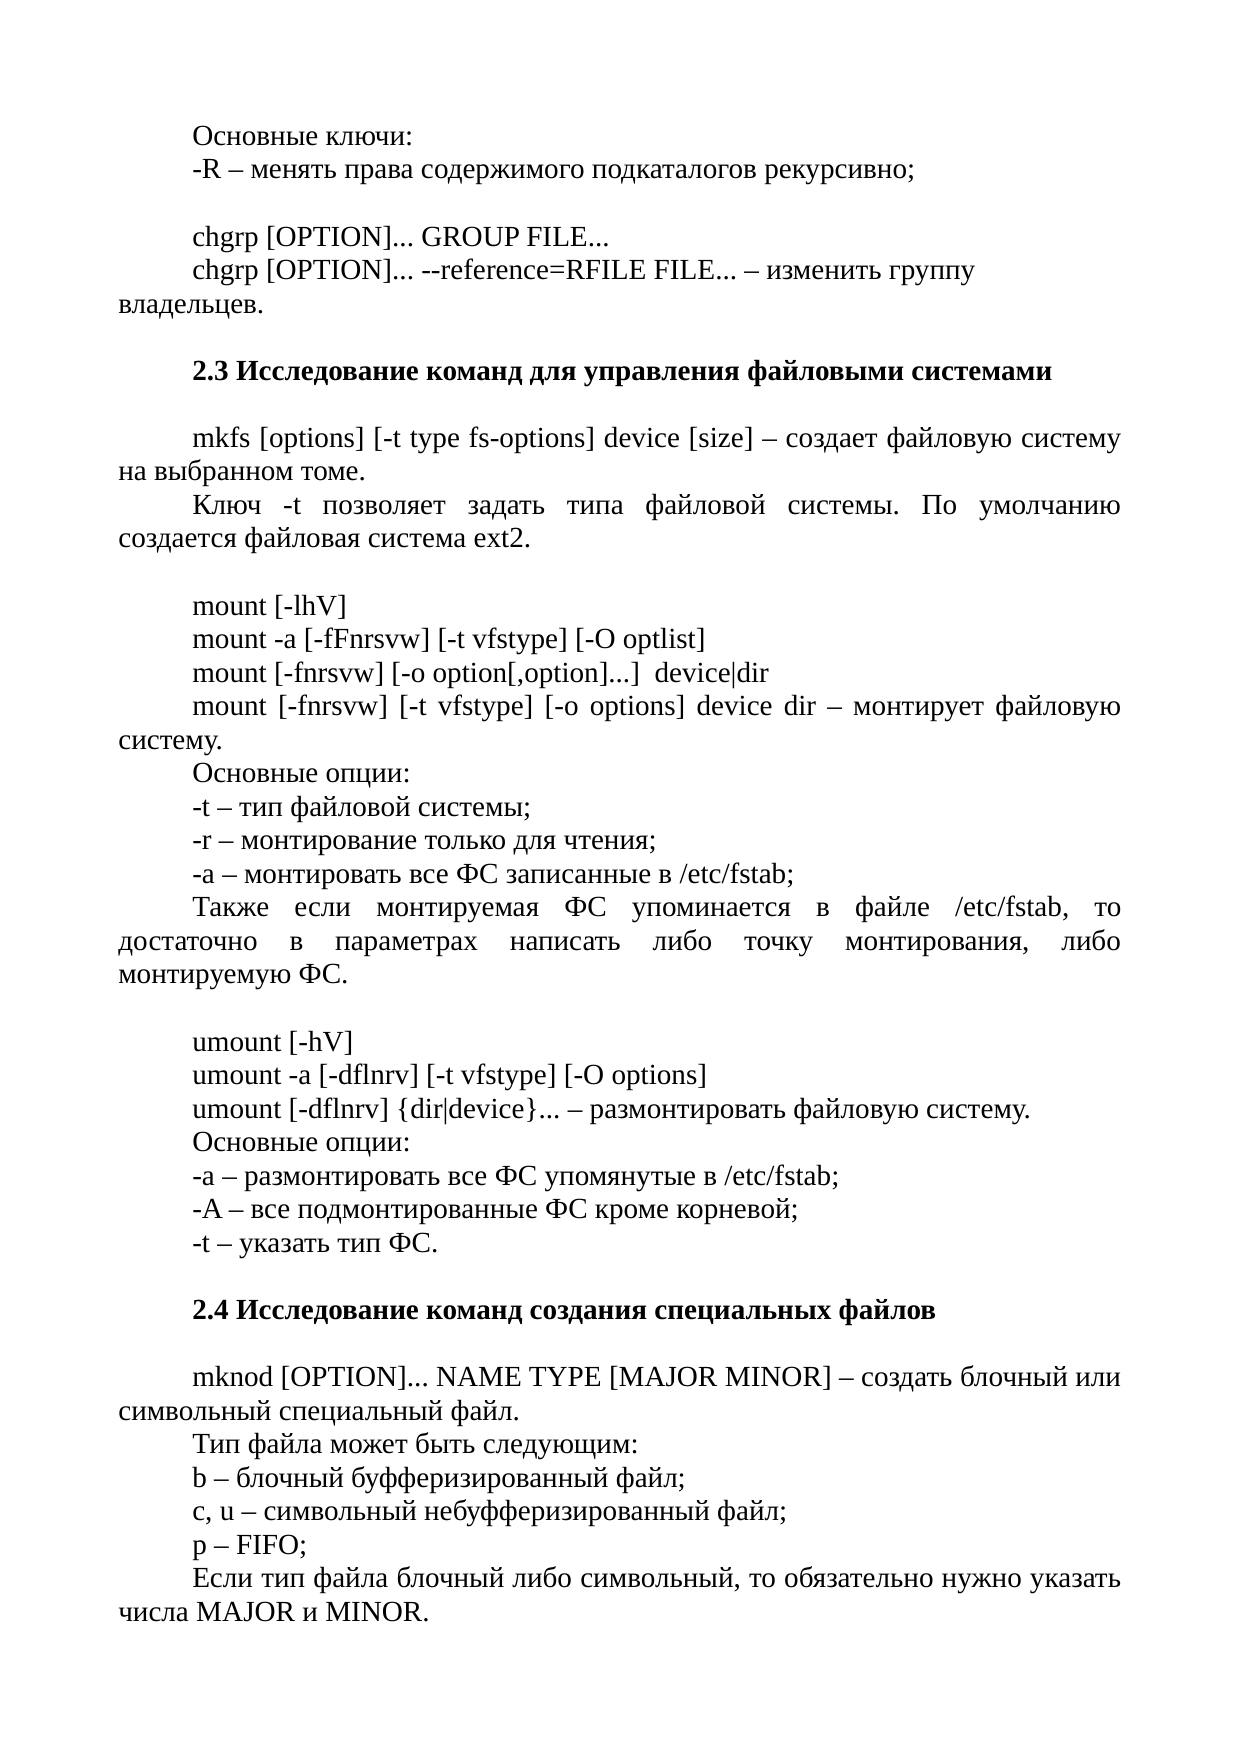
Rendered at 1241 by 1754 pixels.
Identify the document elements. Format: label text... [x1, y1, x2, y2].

text mount -a [-fFnrsvw] [-t vfstype] [-O optlist] [118, 621, 1122, 655]
text Основные опции: [118, 755, 1122, 789]
text chgrp [OPTION]... --reference=RFILE FILE... – изменить группу владельцев. [118, 252, 1122, 319]
text mount [-fnrsvw] [-t vfstype] [-o options] device dir – монтирует файловую систему. [118, 688, 1122, 755]
text -t – указать тип ФС. [118, 1225, 1122, 1258]
text c, u – символьный небуфферизированный файл; [118, 1493, 1122, 1527]
text mount [-fnrsvw] [-o option[,option]...] device|dir [118, 655, 1122, 688]
text -R – менять права содержимого подкаталогов рекурсивно; [118, 152, 1122, 185]
text Ключ -t позволяет задать типа файловой системы. По умолчанию создается файловая система ext2. [118, 487, 1122, 554]
text umount -a [-dflnrv] [-t vfstype] [-O options] [118, 1057, 1122, 1091]
text chgrp [OPTION]... GROUP FILE... [118, 219, 1122, 252]
text 2.3 Исследование команд для управления файловыми системами [118, 353, 1122, 386]
text 2.4 Исследование команд создания специальных файлов [118, 1292, 1122, 1326]
text -t – тип файловой системы; [118, 789, 1122, 822]
text -a – монтировать все ФС записанные в /etc/fstab; [118, 856, 1122, 889]
text -r – монтирование только для чтения; [118, 822, 1122, 856]
text mknod [OPTION]... NAME TYPE [MAJOR MINOR] – создать блочный или символьный специальный файл. [118, 1359, 1122, 1426]
text Тип файла может быть следующим: [118, 1426, 1122, 1460]
text b – блочный буфферизированный файл; [118, 1460, 1122, 1493]
text Основные опции: [118, 1124, 1122, 1158]
text Если тип файла блочный либо символьный, то обязательно нужно указать числа MAJOR и MINOR. [118, 1560, 1122, 1627]
text umount [-hV] [118, 1024, 1122, 1057]
text Основные ключи: [118, 118, 1122, 152]
text mkfs [options] [-t type fs-options] device [size] – создает файловую систему на выбранном томе. [118, 420, 1122, 487]
text umount [-dflnrv] {dir|device}... – размонтировать файловую систему. [118, 1091, 1122, 1124]
text p – FIFO; [118, 1527, 1122, 1560]
text mount [-lhV] [118, 588, 1122, 621]
text -A – все подмонтированные ФС кроме корневой; [118, 1191, 1122, 1225]
text -a – размонтировать все ФС упомянутые в /etc/fstab; [118, 1158, 1122, 1191]
text Также если монтируемая ФС упоминается в файле /etc/fstab, то достаточно в параметрах написать либо точку монтирования, либо монтируемую ФС. [118, 889, 1122, 990]
